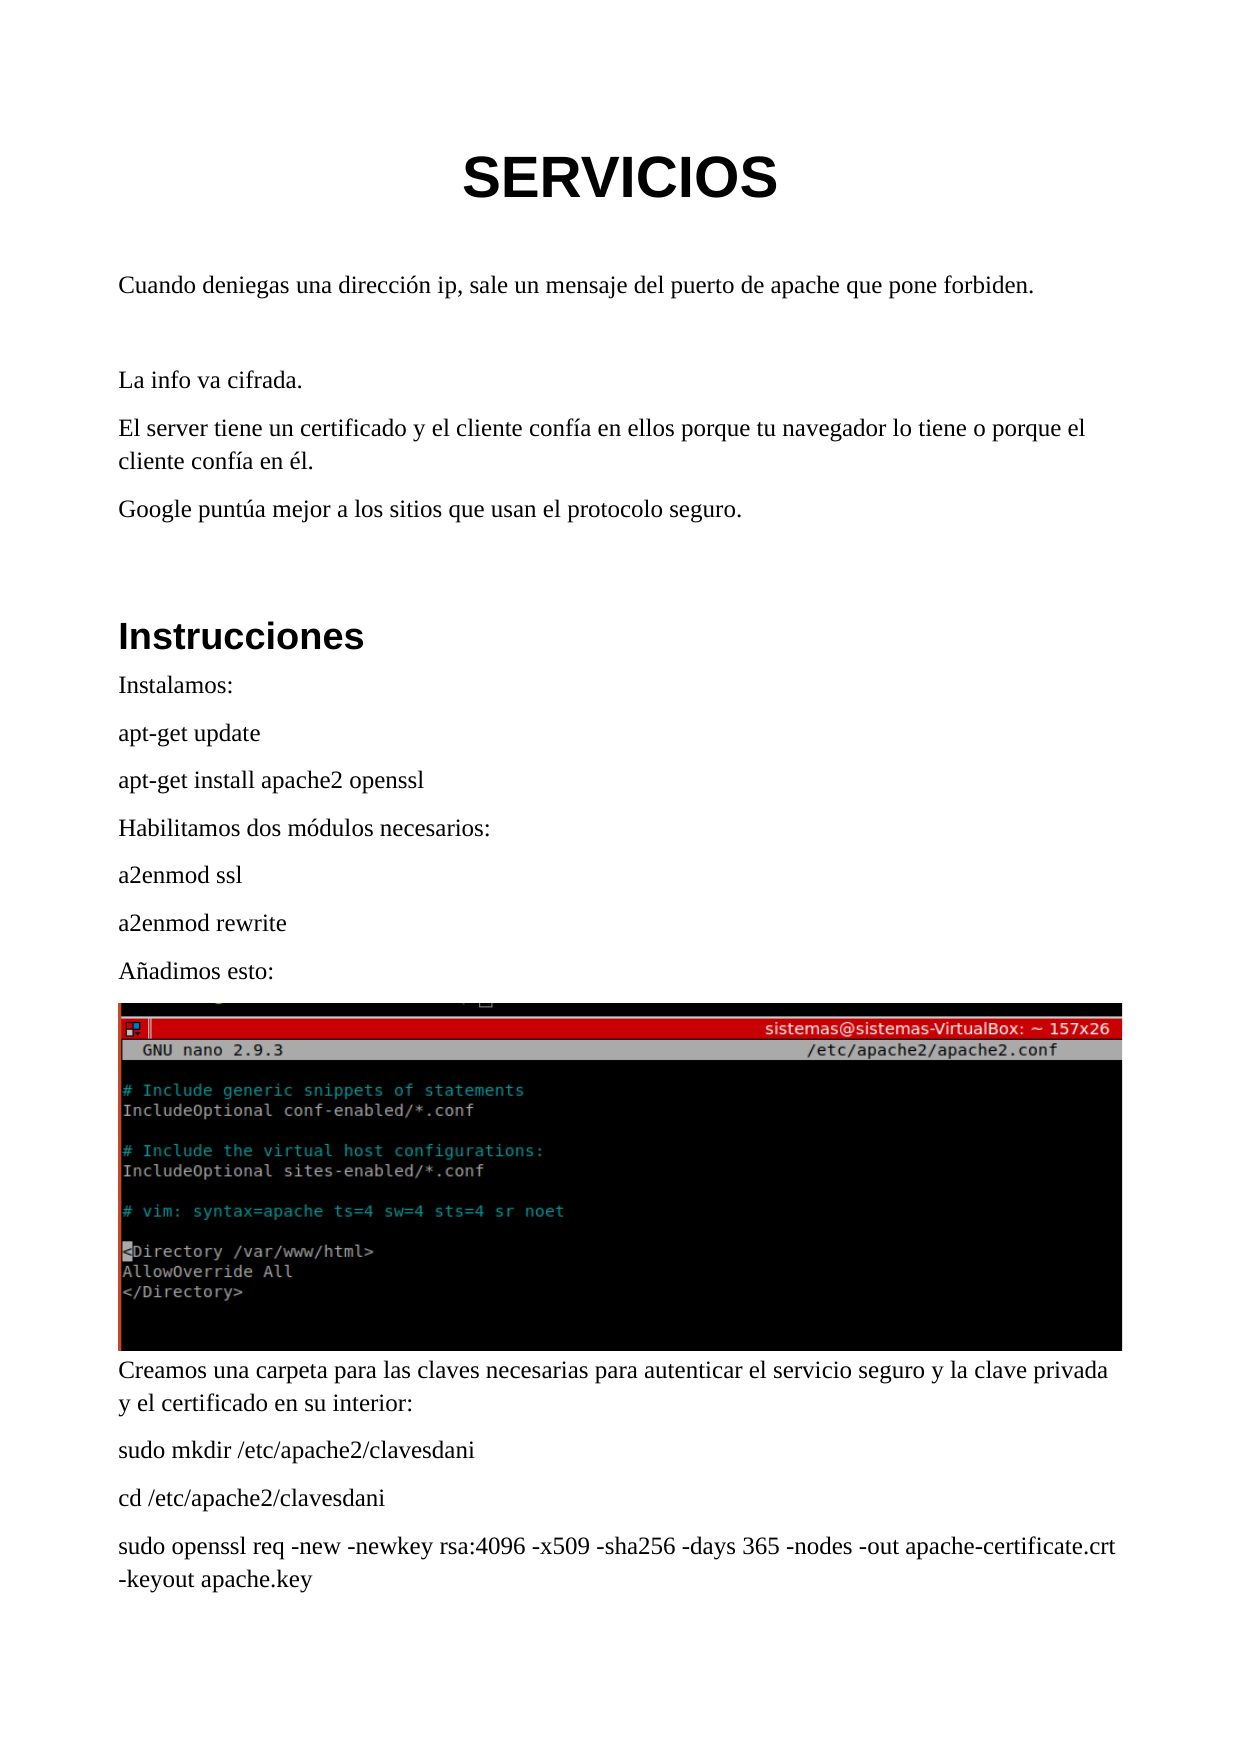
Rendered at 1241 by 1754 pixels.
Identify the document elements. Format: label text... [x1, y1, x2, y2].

picture [118, 1003, 1123, 1351]
text sudo mkdir /etc/apache2/clavesdani [118, 1436, 1122, 1464]
text Google puntúa mejor a los sitios que usan el protocolo seguro. [118, 494, 1122, 522]
text Instalamos: [118, 670, 1122, 699]
text apt-get update [118, 718, 1122, 746]
text Cuando deniegas una dirección ip, sale un mensaje del puerto de apache que pone forbiden. [118, 270, 1122, 299]
text Añadimos esto: [118, 956, 1122, 984]
subtitle Instrucciones [118, 614, 1122, 658]
text Habilitamos dos módulos necesarios: [118, 813, 1122, 842]
text a2enmod rewrite [118, 908, 1122, 937]
text El server tiene un certificado y el cliente confía en ellos porque tu navegador lo tiene o porque el cliente confía en él. [118, 413, 1122, 475]
text sudo openssl req -new -newkey rsa:4096 -x509 -sha256 -days 365 -nodes -out apache-certificate.crt -keyout apache.key [118, 1531, 1122, 1592]
text Creamos una carpeta para las claves necesarias para autenticar el servicio seguro y la clave privada y el certificado en su interior: [118, 1351, 1122, 1417]
title SERVICIOS [118, 143, 1122, 210]
text cd /etc/apache2/clavesdani [118, 1483, 1122, 1512]
text a2enmod ssl [118, 861, 1122, 889]
text La info va cifrada. [118, 366, 1122, 394]
text apt-get install apache2 openssl [118, 765, 1122, 794]
